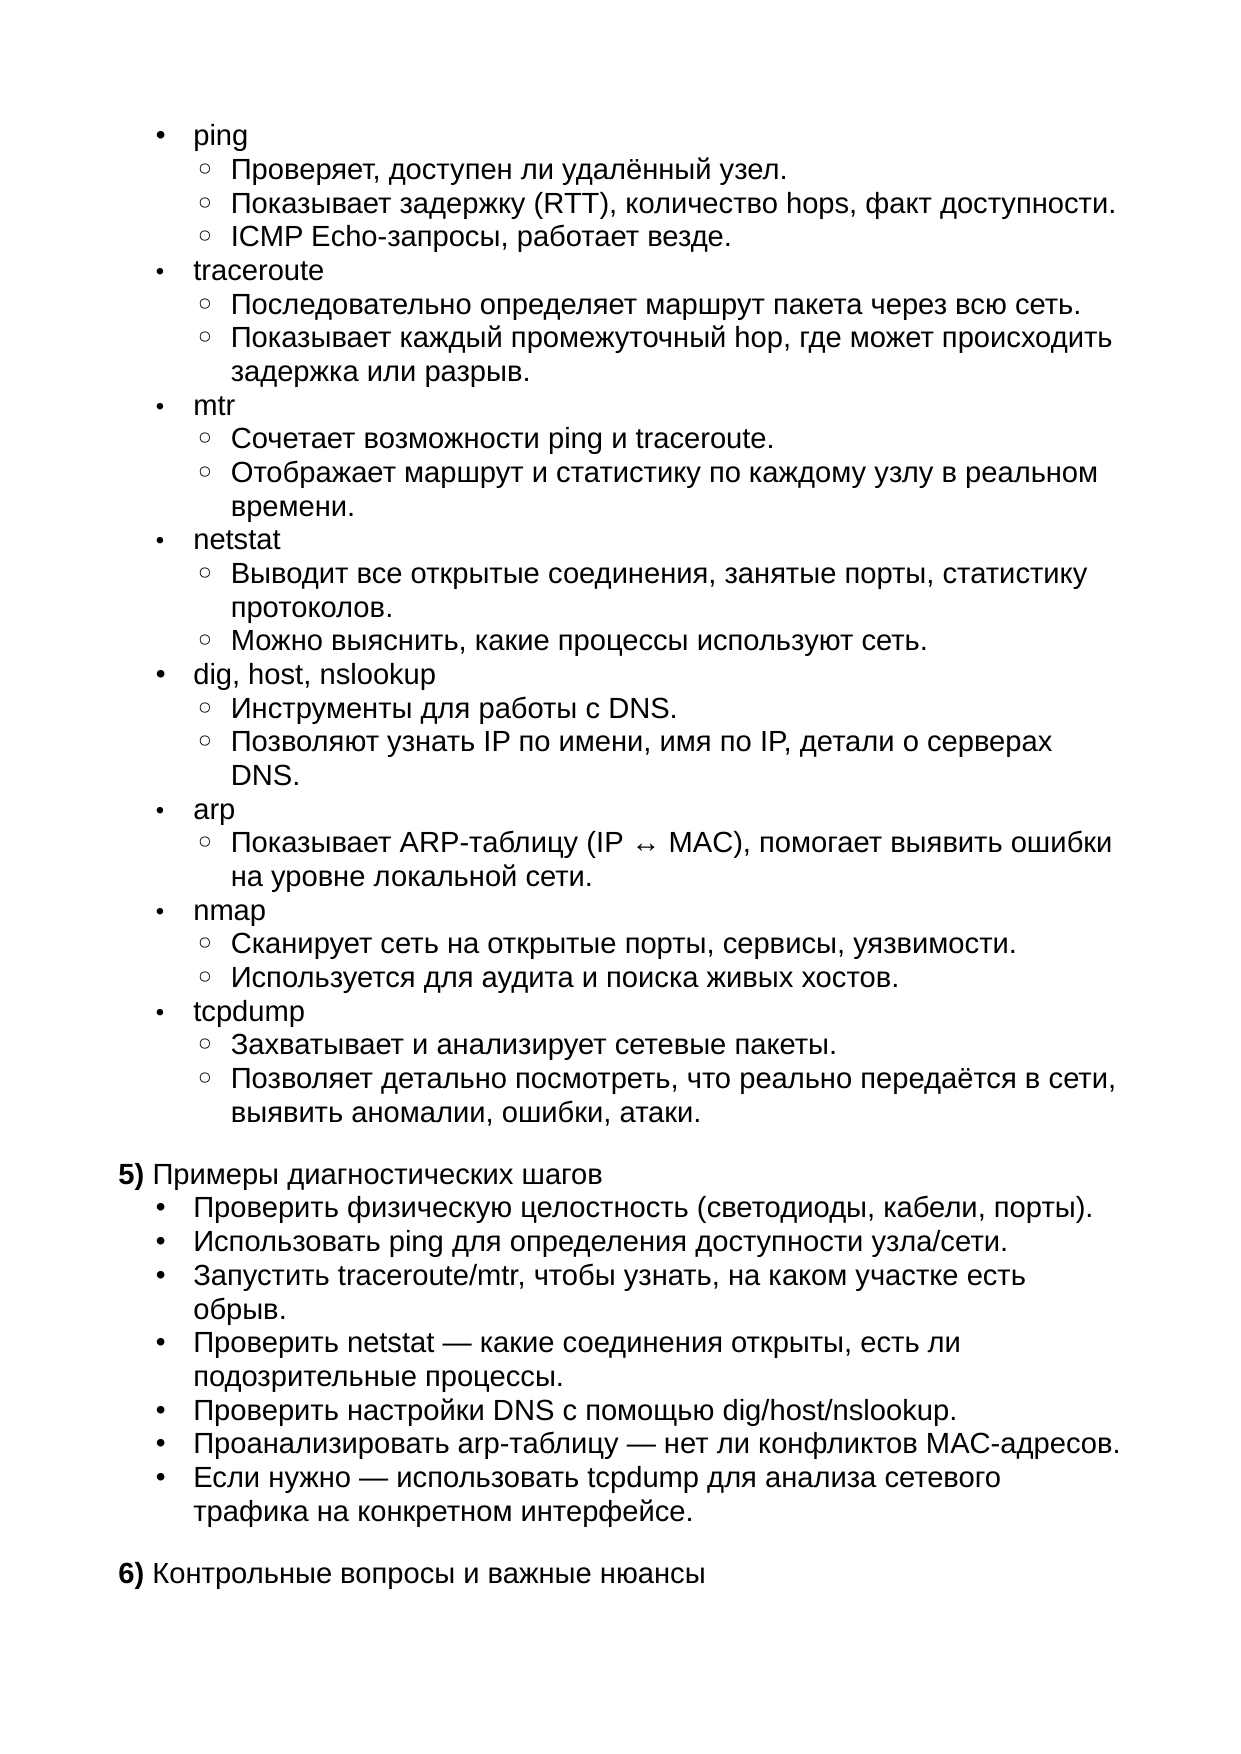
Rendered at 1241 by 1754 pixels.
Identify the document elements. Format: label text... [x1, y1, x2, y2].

list netstat [156, 522, 1122, 556]
list Можно выяснить, какие процессы используют сеть. [193, 623, 1122, 657]
list tcpdump [156, 993, 1122, 1027]
list Позволяет детально посмотреть, что реально передаётся в сети, выявить аномалии, ошибки, атаки. [193, 1061, 1122, 1128]
list Используется для аудита и поиска живых хостов. [193, 960, 1122, 993]
list arp [156, 792, 1122, 825]
list Последовательно определяет маршрут пакета через всю сеть. [193, 287, 1122, 320]
list Проверяет, доступен ли удалённый узел. [193, 152, 1122, 186]
list Проверить настройки DNS с помощью dig/host/nslookup. [156, 1392, 1122, 1426]
list Захватывает и анализирует сетевые пакеты. [193, 1027, 1122, 1061]
list Отображает маршрут и статистику по каждому узлу в реальном времени. [193, 455, 1122, 522]
list Проверить физическую целостность (светодиоды, кабели, порты). [156, 1190, 1122, 1224]
list Показывает каждый промежуточный hop, где может происходить задержка или разрыв. [193, 320, 1122, 388]
list Запустить traceroute/mtr, чтобы узнать, на каком участке есть обрыв. [156, 1258, 1122, 1325]
list Проверить netstat — какие соединения открыты, есть ли подозрительные процессы. [156, 1325, 1122, 1392]
list nmap [156, 892, 1122, 926]
list ICMP Echo-запросы, работает везде. [193, 219, 1122, 253]
list Сочетает возможности ping и traceroute. [193, 421, 1122, 455]
list Если нужно — использовать tcpdump для анализа сетевого трафика на конкретном интерфейсе. [156, 1460, 1122, 1527]
list Позволяют узнать IP по имени, имя по IP, детали о серверах DNS. [193, 724, 1122, 792]
list Проанализировать arp-таблицу — нет ли конфликтов MAC-адресов. [156, 1426, 1122, 1460]
text 6) Контрольные вопросы и важные нюансы [118, 1556, 1122, 1589]
list dig, host, nslookup [156, 657, 1122, 691]
list ping [156, 118, 1122, 152]
list Использовать ping для определения доступности узла/сети. [156, 1224, 1122, 1258]
list mtr [156, 388, 1122, 421]
list Выводит все открытые соединения, занятые порты, статистику протоколов. [193, 556, 1122, 623]
list Сканирует сеть на открытые порты, сервисы, уязвимости. [193, 926, 1122, 960]
list Инструменты для работы с DNS. [193, 691, 1122, 724]
list Показывает задержку (RTT), количество hops, факт доступности. [193, 186, 1122, 219]
list traceroute [156, 253, 1122, 287]
text 5) Примеры диагностических шагов [118, 1157, 1122, 1190]
list Показывает ARP-таблицу (IP ↔ MAC), помогает выявить ошибки на уровне локальной сети. [193, 825, 1122, 892]
